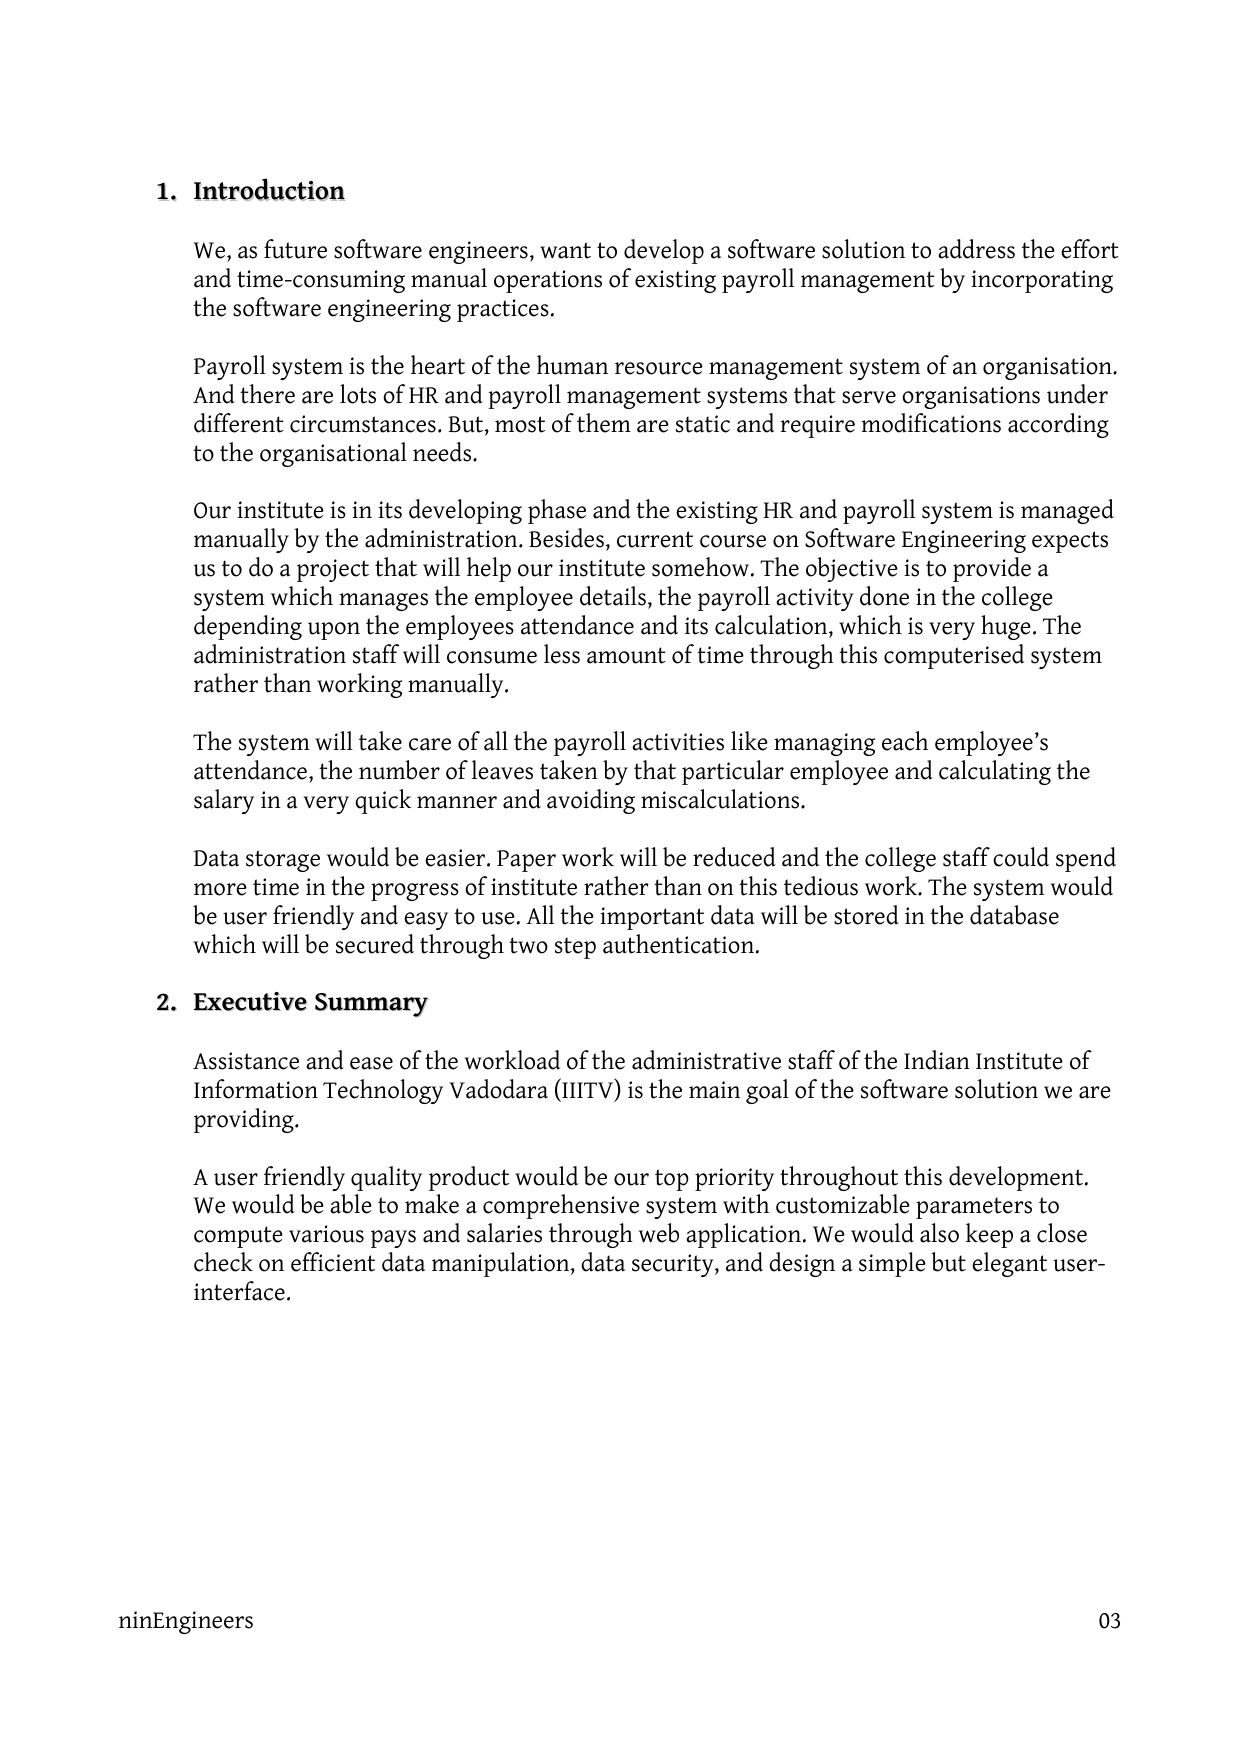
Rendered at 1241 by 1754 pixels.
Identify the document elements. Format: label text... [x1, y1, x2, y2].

list Introduction We, as future software engineers, want to develop a software solution to address the effort and time-consuming manual operations of existing payroll management by incorporating the software engineering practices. [156, 176, 1122, 323]
list Our institute is in its developing phase and the existing HR and payroll system is managed manually by the administration. Besides, current course on Software Engineering expects us to do a project that will help our institute somehow. The objective is to provide a system which manages the employee details, the payroll activity done in the college depending upon the employees attendance and its calculation, which is very huge. The administration staff will consume less amount of time through this computerised system rather than working manually. [156, 497, 1122, 700]
list A user friendly quality product would be our top priority throughout this development. We would be able to make a comprehensive system with customizable parameters to compute various pays and salaries through web application. We would also keep a close check on efficient data manipulation, data security, and design a simple but elegant user-interface. [156, 1163, 1122, 1568]
list Executive Summary Assistance and ease of the workload of the administrative staff of the Indian Institute of Information Technology Vadodara (IIITV) is the main goal of the software solution we are providing. [156, 987, 1122, 1134]
list The system will take care of all the payroll activities like managing each employee’s attendance, the number of leaves taken by that particular employee and calculating the salary in a very quick manner and avoiding miscalculations. Data storage would be easier. Paper work will be reduced and the college staff could spend more time in the progress of institute rather than on this tedious work. The system would be user friendly and easy to use. All the important data will be stored in the database which will be secured through two step authentication. [156, 729, 1122, 987]
list Payroll system is the heart of the human resource management system of an organisation. And there are lots of HR and payroll management systems that serve organisations under different circumstances. But, most of them are static and require modifications according to the organisational needs. [156, 323, 1122, 497]
